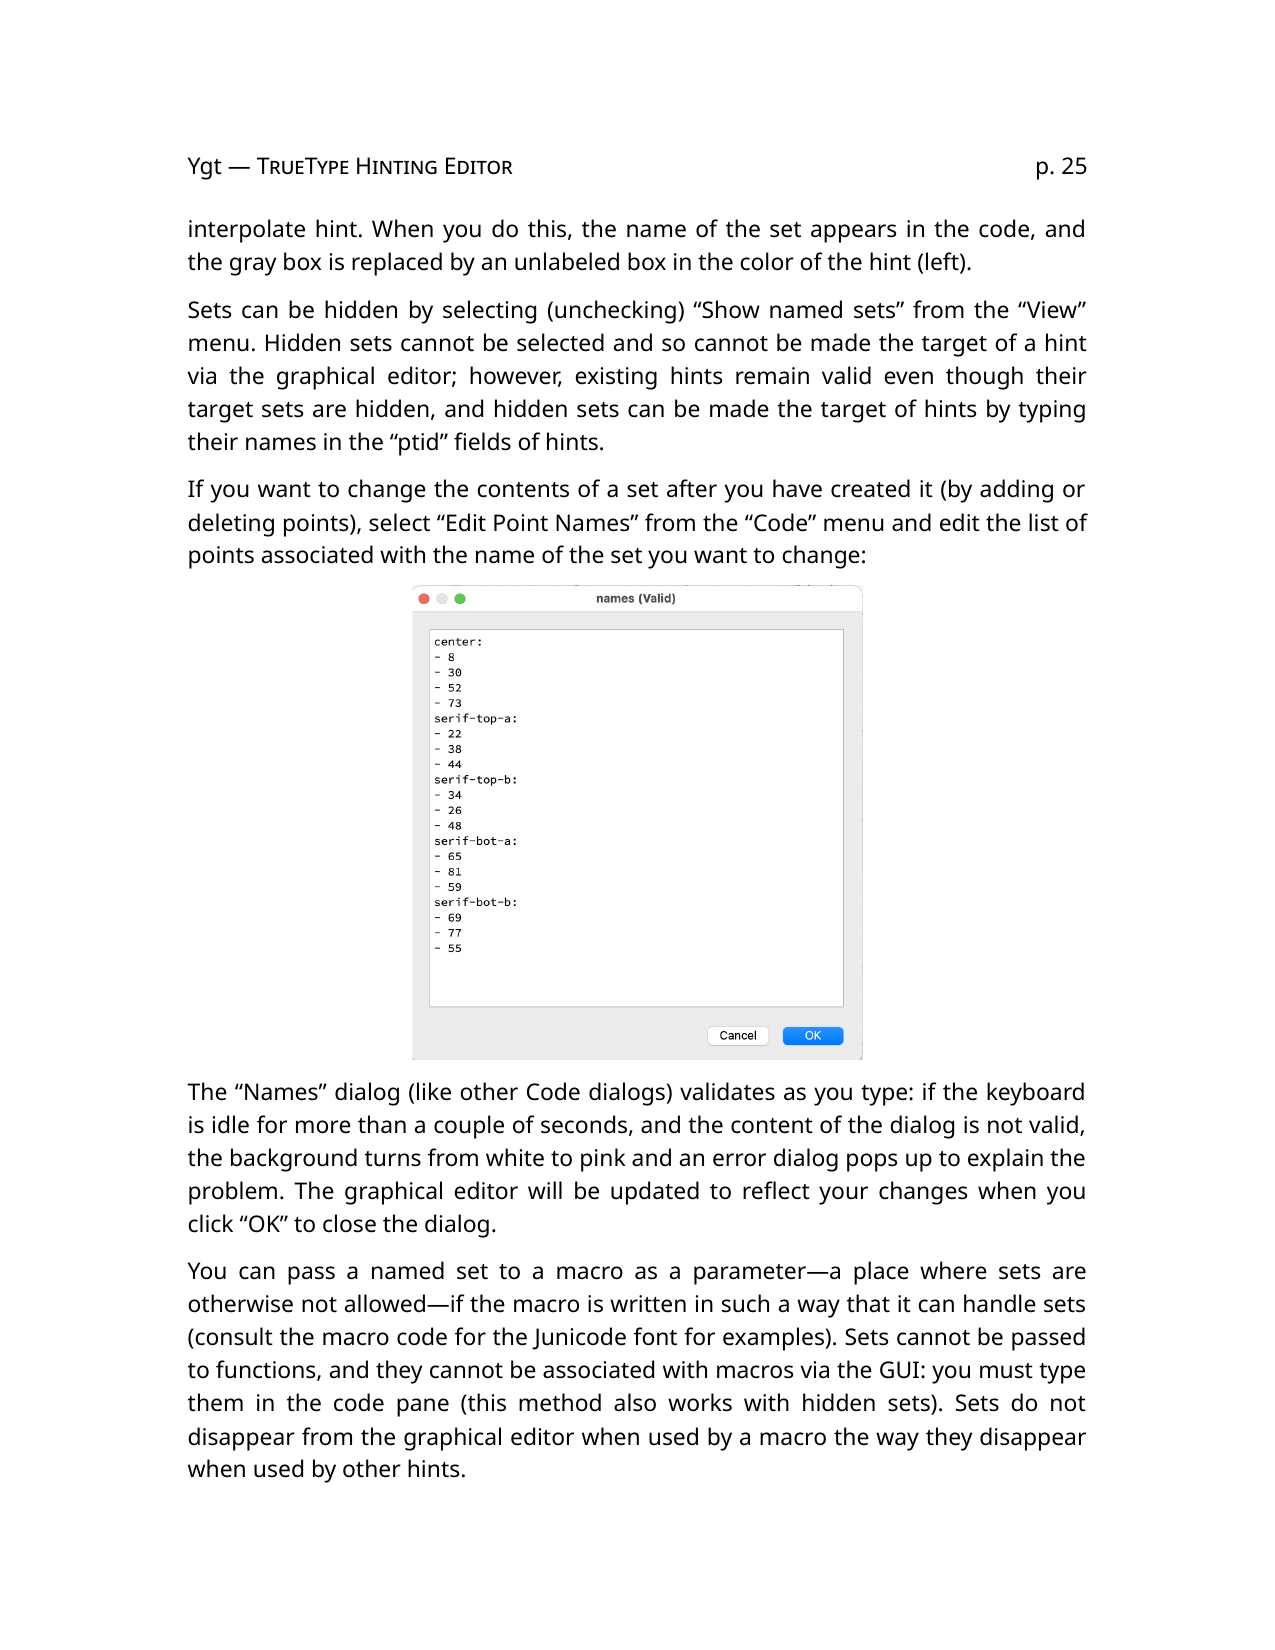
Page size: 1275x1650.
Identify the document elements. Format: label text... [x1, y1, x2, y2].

text Sets can be hidden by selecting (unchecking) “Show named sets” from the “View” menu. Hidden sets cannot be selected and so cannot be made the target of a hint via the graphical editor; however, existing hints remain valid even though their target sets are hidden, and hidden sets can be made the target of hints by typing their names in the “ptid” fields of hints. [187, 292, 1087, 457]
text The “Names” dialog (like other Code dialogs) validates as you type: if the keyboard is idle for more than a couple of seconds, and the content of the dialog is not valid, the background turns from white to pink and an error dialog pops up to explain the problem. The graphical editor will be updated to reflect your changes when you click “OK” to close the dialog. [187, 1074, 1087, 1239]
picture [412, 585, 863, 1060]
text You can pass a named set to a macro as a parameter—a place where sets are otherwise not allowed—if the macro is written in such a way that it can handle sets (consult the macro code for the Junicode font for examples). Sets cannot be passed to functions, and they cannot be associated with macros via the GUI: you must type them in the code pane (this method also works with hidden sets). Sets do not disappear from the graphical editor when used by a macro the way they disappear when used by other hints. [187, 1253, 1087, 1484]
text interpolate hint. When you do this, the name of the set appears in the code, and the gray box is replaced by an unlabeled box in the color of the hint (left). [187, 211, 1087, 277]
text If you want to change the contents of a set after you have created it (by adding or deleting points), select “Edit Point Names” from the “Code” menu and edit the list of points associated with the name of the set you want to change: [187, 472, 1087, 571]
